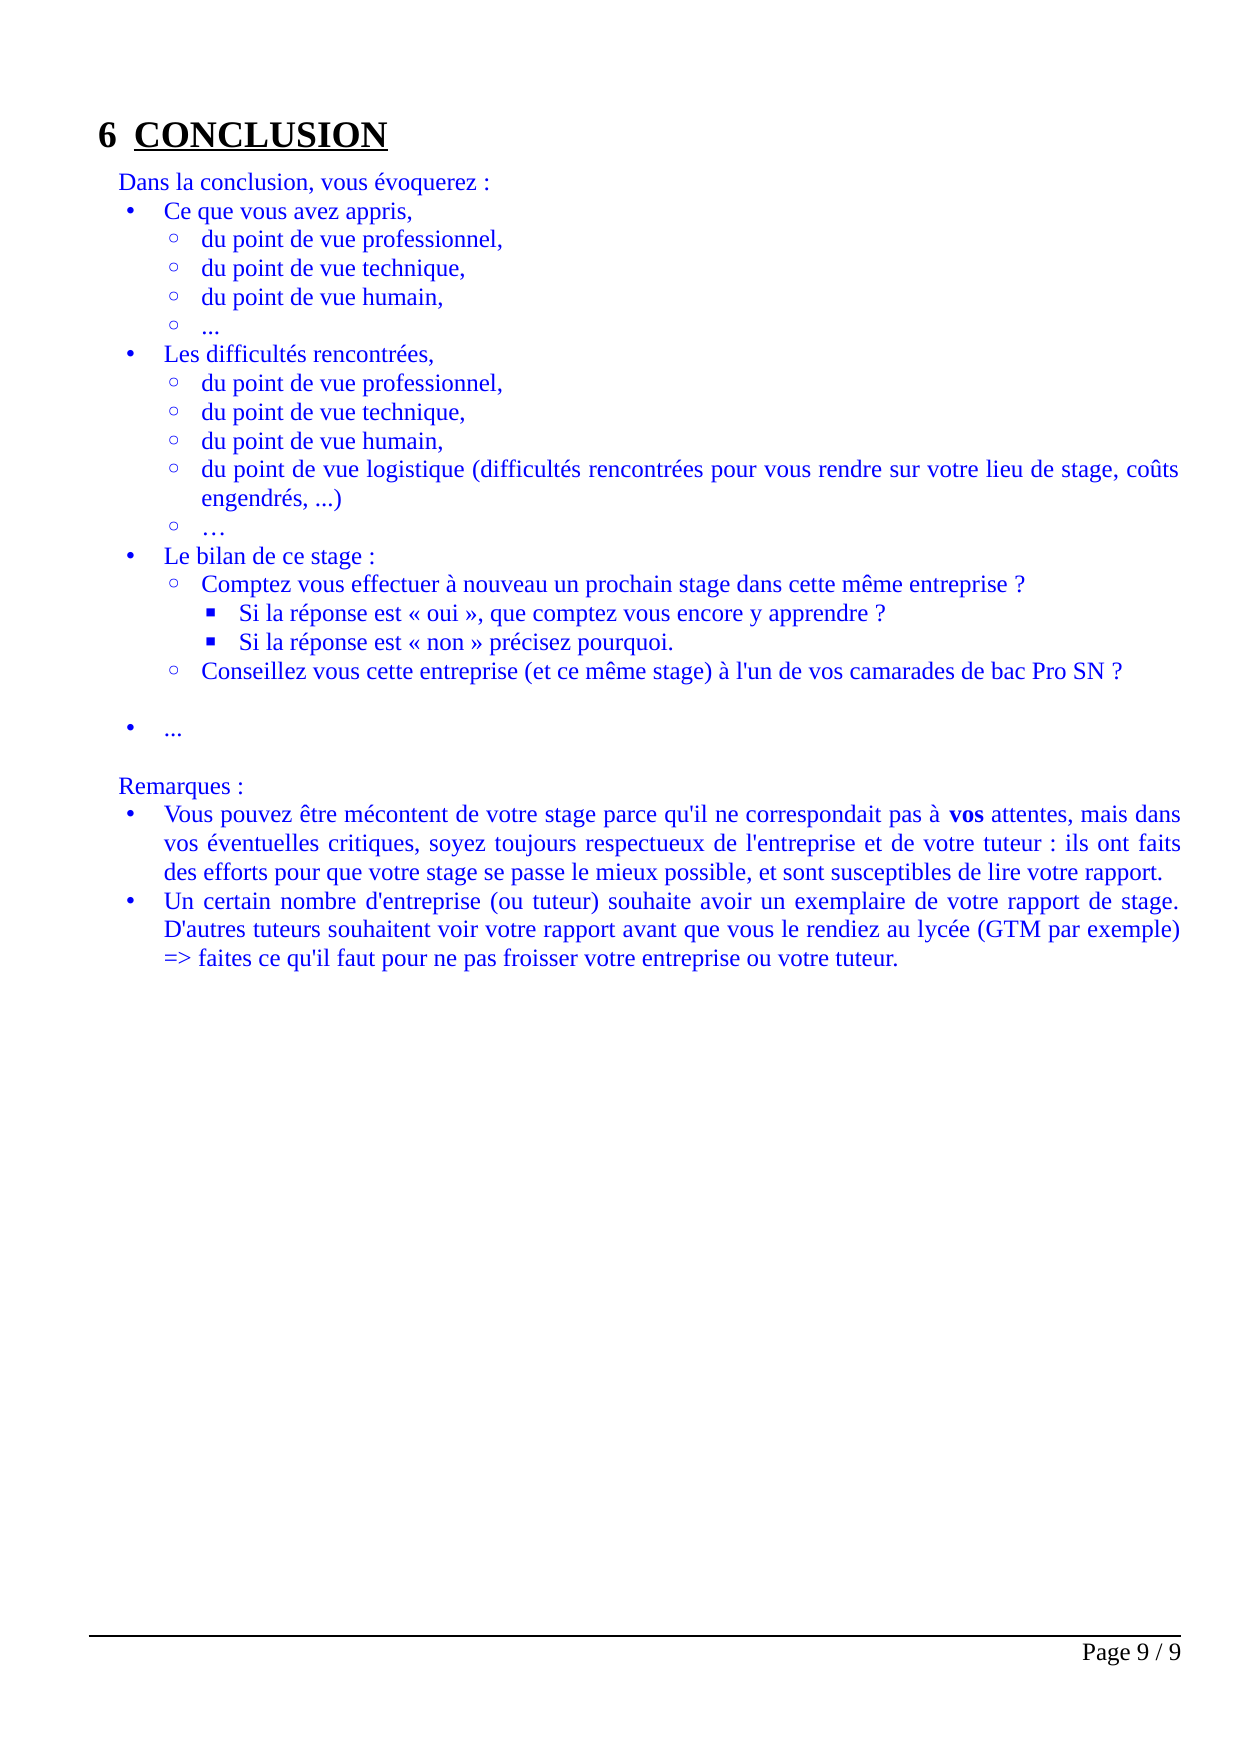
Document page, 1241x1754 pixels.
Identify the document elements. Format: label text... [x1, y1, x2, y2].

list Un certain nombre d'entreprise (ou tuteur) souhaite avoir un exemplaire de votre rapport de stage. D'autres tuteurs souhaitent voir votre rapport avant que vous le rendiez au lycée (GTM par exemple) => faites ce qu'il faut pour ne pas froisser votre entreprise ou votre tuteur. [126, 886, 1181, 972]
list du point de vue technique, [163, 253, 1181, 282]
list Le bilan de ce stage : [126, 541, 1181, 569]
subtitle CONCLUSION [88, 112, 1181, 155]
list … [163, 512, 1181, 541]
list ... [163, 311, 1181, 339]
list ... [126, 713, 1181, 742]
list Ce que vous avez appris, [126, 196, 1181, 224]
list Si la réponse est « non » précisez pourquoi. [201, 627, 1181, 656]
list du point de vue professionnel, [163, 224, 1181, 253]
list du point de vue logistique (difficultés rencontrées pour vous rendre sur votre lieu de stage, coûts engendrés, ...) [163, 454, 1181, 512]
text Dans la conclusion, vous évoquerez : [88, 167, 1181, 196]
list du point de vue humain, [163, 282, 1181, 311]
text Remarques : [88, 771, 1181, 799]
list Vous pouvez être mécontent de votre stage parce qu'il ne correspondait pas à vos attentes, mais dans vos éventuelles critiques, soyez toujours respectueux de l'entreprise et de votre tuteur : ils ont faits des efforts pour que votre stage se passe le mieux possible, et sont susceptibles de lire votre rapport. [126, 799, 1181, 886]
list Comptez vous effectuer à nouveau un prochain stage dans cette même entreprise ? [163, 569, 1181, 598]
list Les difficultés rencontrées, [126, 339, 1181, 368]
list Conseillez vous cette entreprise (et ce même stage) à l'un de vos camarades de bac Pro SN ? [163, 656, 1181, 684]
list Si la réponse est « oui », que comptez vous encore y apprendre ? [201, 598, 1181, 627]
list du point de vue technique, [163, 397, 1181, 426]
list du point de vue professionnel, [163, 368, 1181, 397]
list du point de vue humain, [163, 426, 1181, 454]
